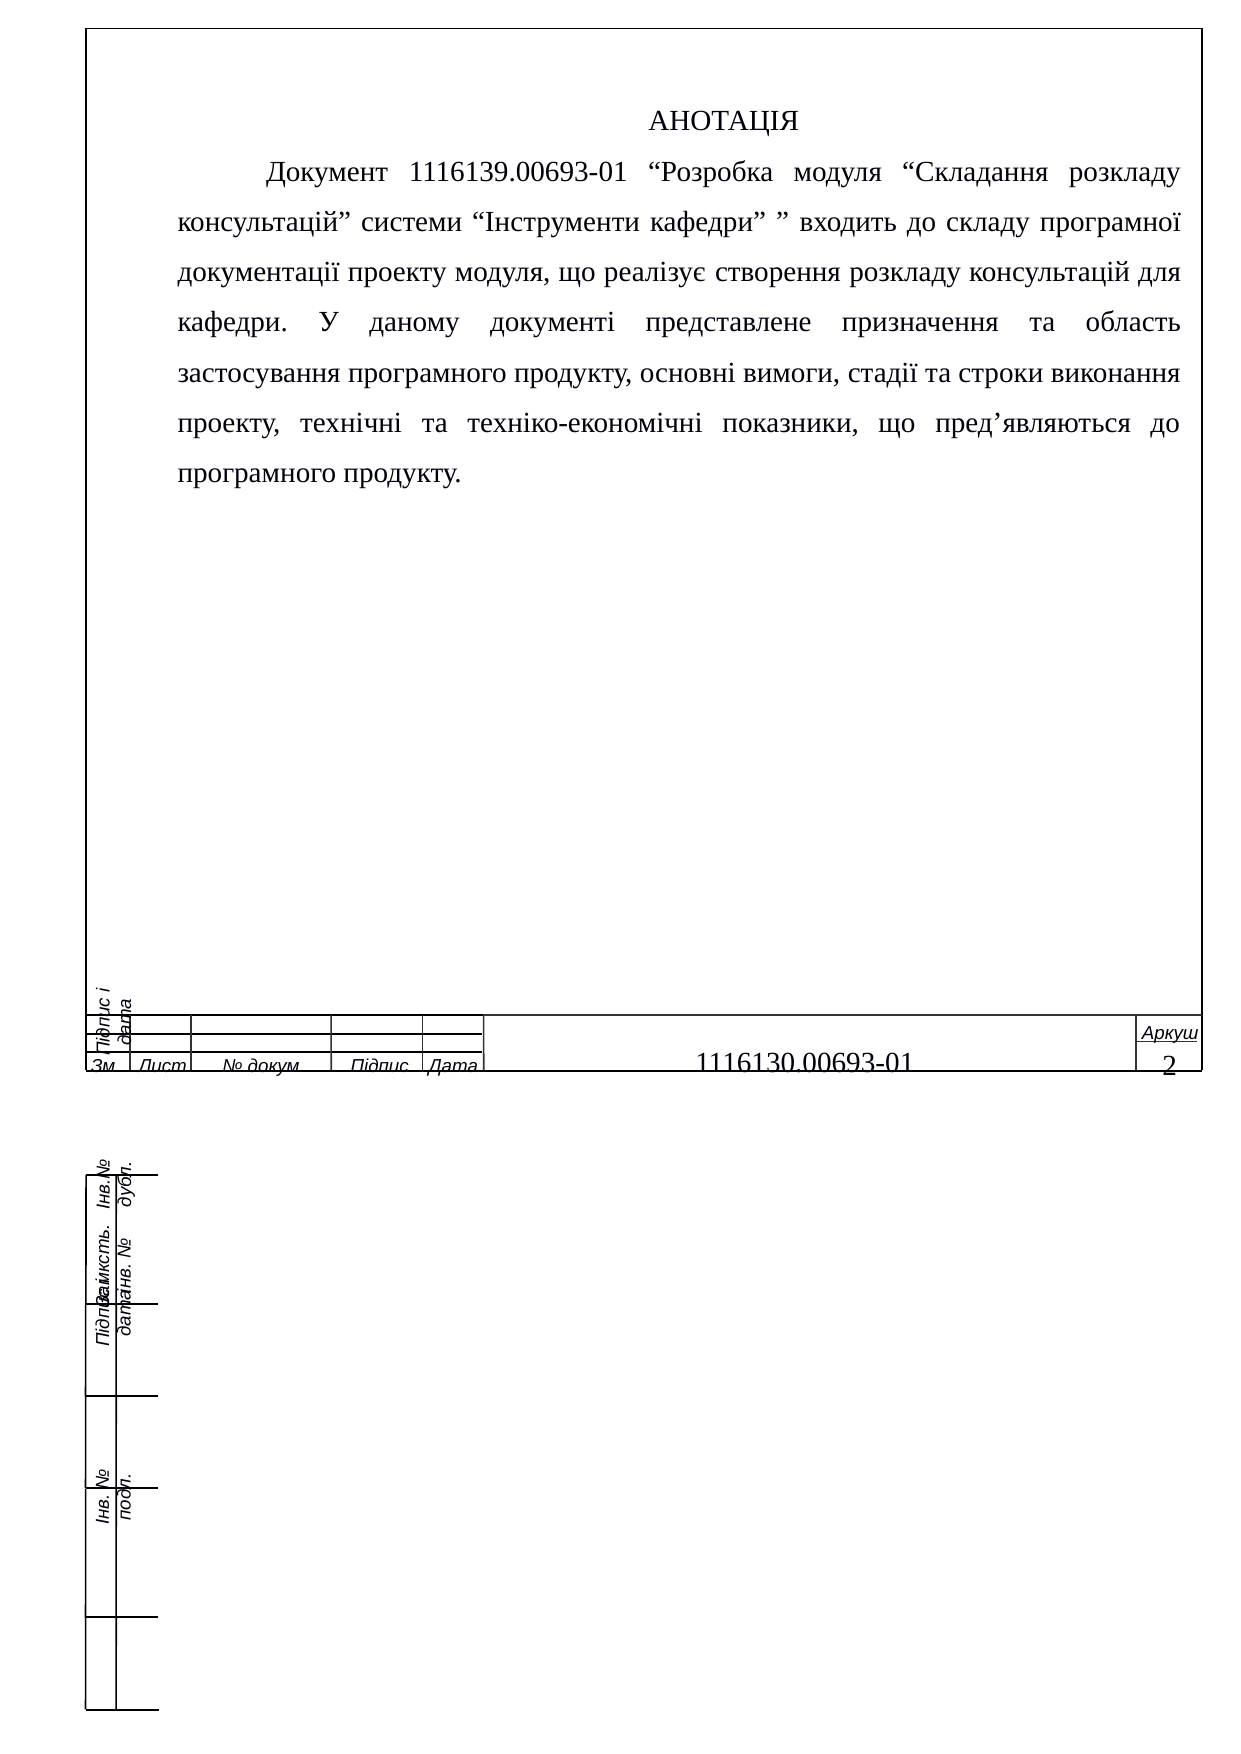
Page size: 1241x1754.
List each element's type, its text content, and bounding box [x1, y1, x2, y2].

text АНОТАЦІЯ [177, 103, 1181, 137]
text Документ 1116139.00693-01 “Розробка модуля “Складання розкладу консультацій” системи “Інструменти кафедри” ” входить до складу програмної документації проекту модуля, що реалізує створення розкладу консультацій для кафедри. У даному документі представлене призначення та область застосування програмного продукту, основні вимоги, стадії та строки виконання проекту, технічні та техніко-економічні показники, що пред’являються до програмного продукту. [177, 154, 1181, 489]
